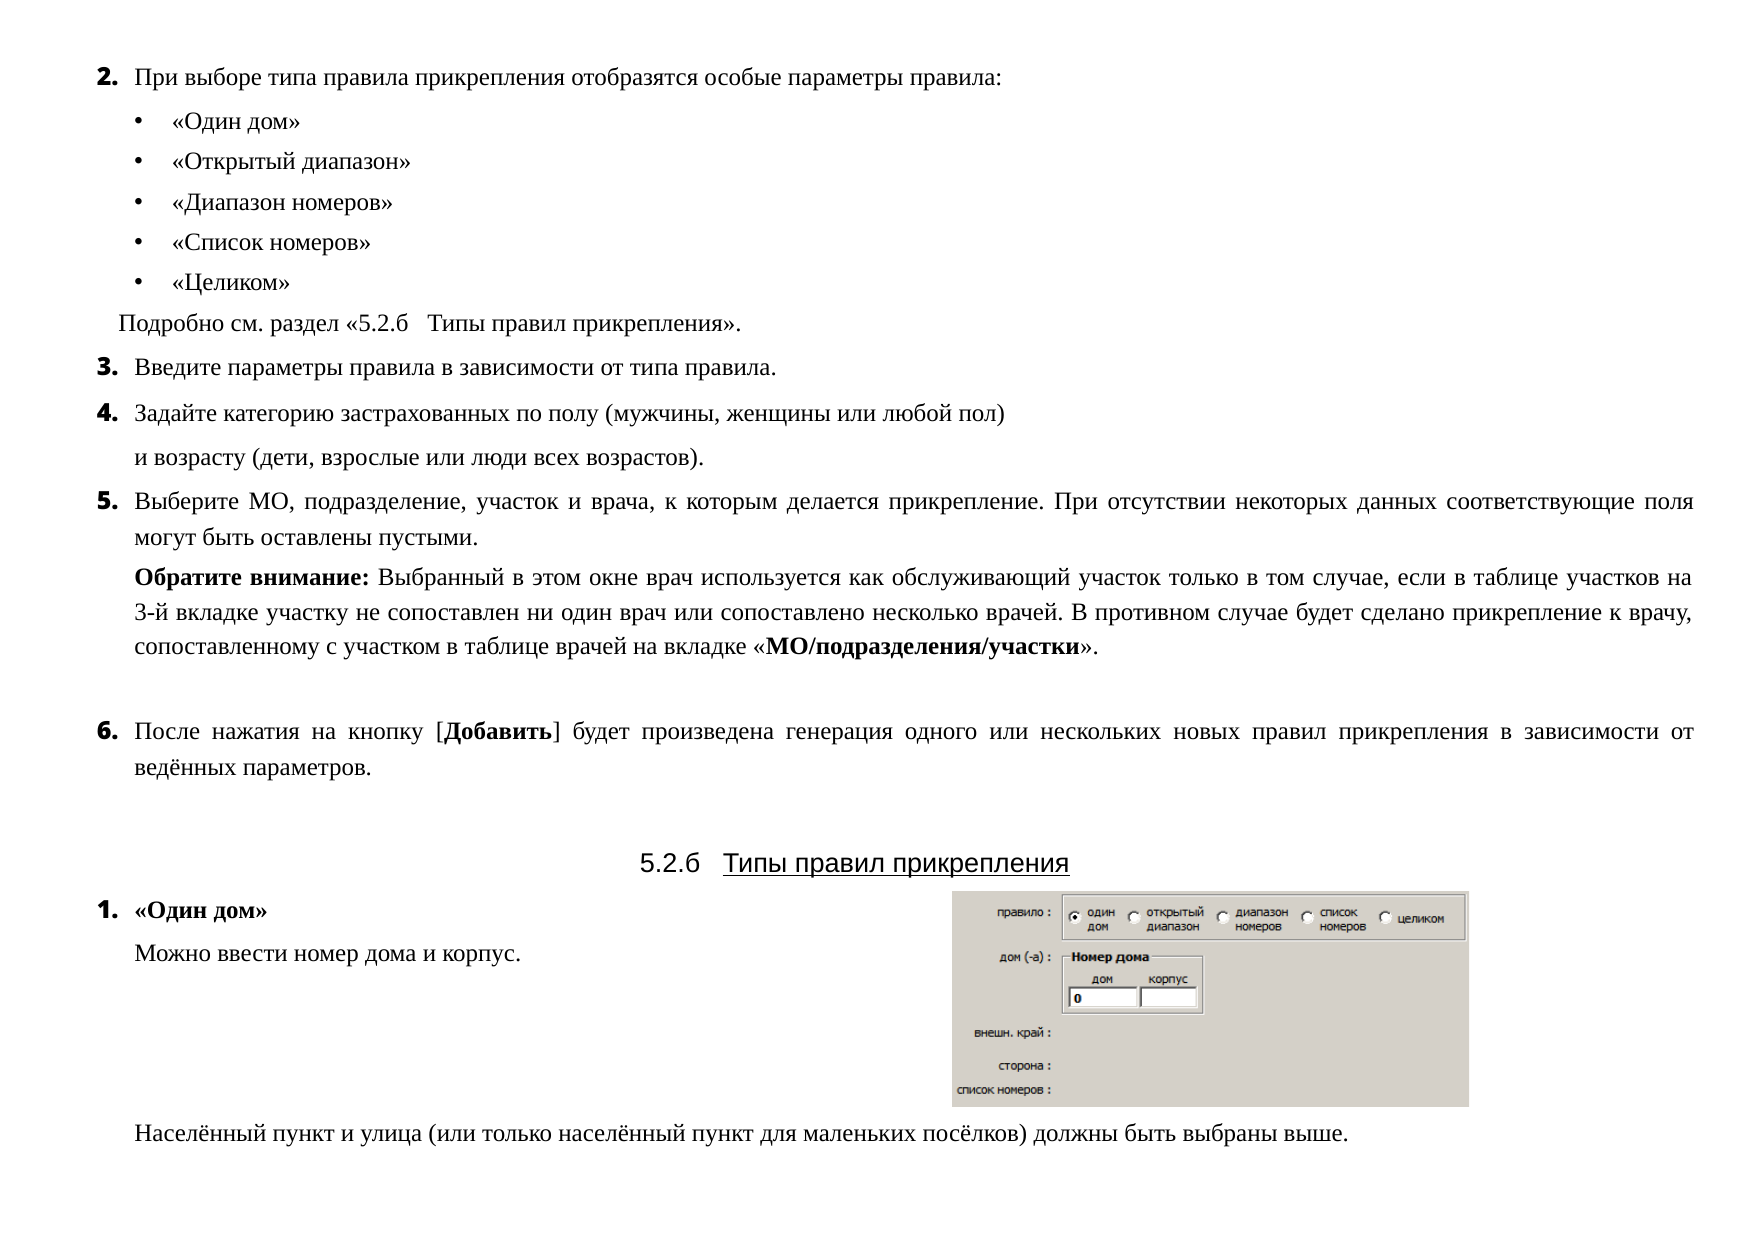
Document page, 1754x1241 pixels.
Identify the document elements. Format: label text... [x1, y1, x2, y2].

list Выберите МО, подразделение, участок и врача, к которым делается прикрепление. При отсутствии некоторых данных соответствующие поля могут быть оставлены пустыми. [97, 482, 1695, 551]
list «Один дом» [134, 106, 1695, 134]
picture [952, 891, 1470, 1107]
list Введите параметры правила в зависимости от типа правила. [97, 348, 1695, 382]
list Населённый пункт и улица (или только населённый пункт для маленьких посёлков) должны быть выбраны выше. [97, 1118, 1695, 1147]
text Подробно см. раздел «5.2.б Типы правил прикрепления». [59, 308, 1695, 337]
list При выборе типа правила прикрепления отобразятся особые параметры правила: [97, 59, 1695, 93]
list и возрасту (дети, взрослые или люди всех возрастов). [97, 442, 1695, 471]
list «Один дом» [97, 891, 877, 925]
list Задайте категорию застрахованных по полу (мужчины, женщины или любой пол) [97, 395, 1695, 429]
list Обратите внимание: Выбранный в этом окне врач используется как обслуживающий участок только в том случае, если в таблице участков на 3‑й вкладке участку не сопоставлен ни один врач или сопоставлено несколько врачей. В противном случае будет сделано прикрепление к врачу, сопоставленному с участком в таблице врачей на вкладке «МО/подразделения/участки». [97, 562, 1695, 660]
list «Открытый диапазон» [134, 146, 1695, 175]
list «Диапазон номеров» [134, 187, 1695, 215]
list «Целиком» [134, 267, 1695, 296]
list После нажатия на кнопку [Добавить] будет произведена генерация одного или нескольких новых правил прикрепления в зависимости от ведённых параметров. [97, 712, 1695, 781]
list «Список номеров» [134, 227, 1695, 256]
subtitle Типы правил прикрепления [191, 847, 1518, 879]
list Можно ввести номер дома и корпус. [97, 938, 877, 967]
